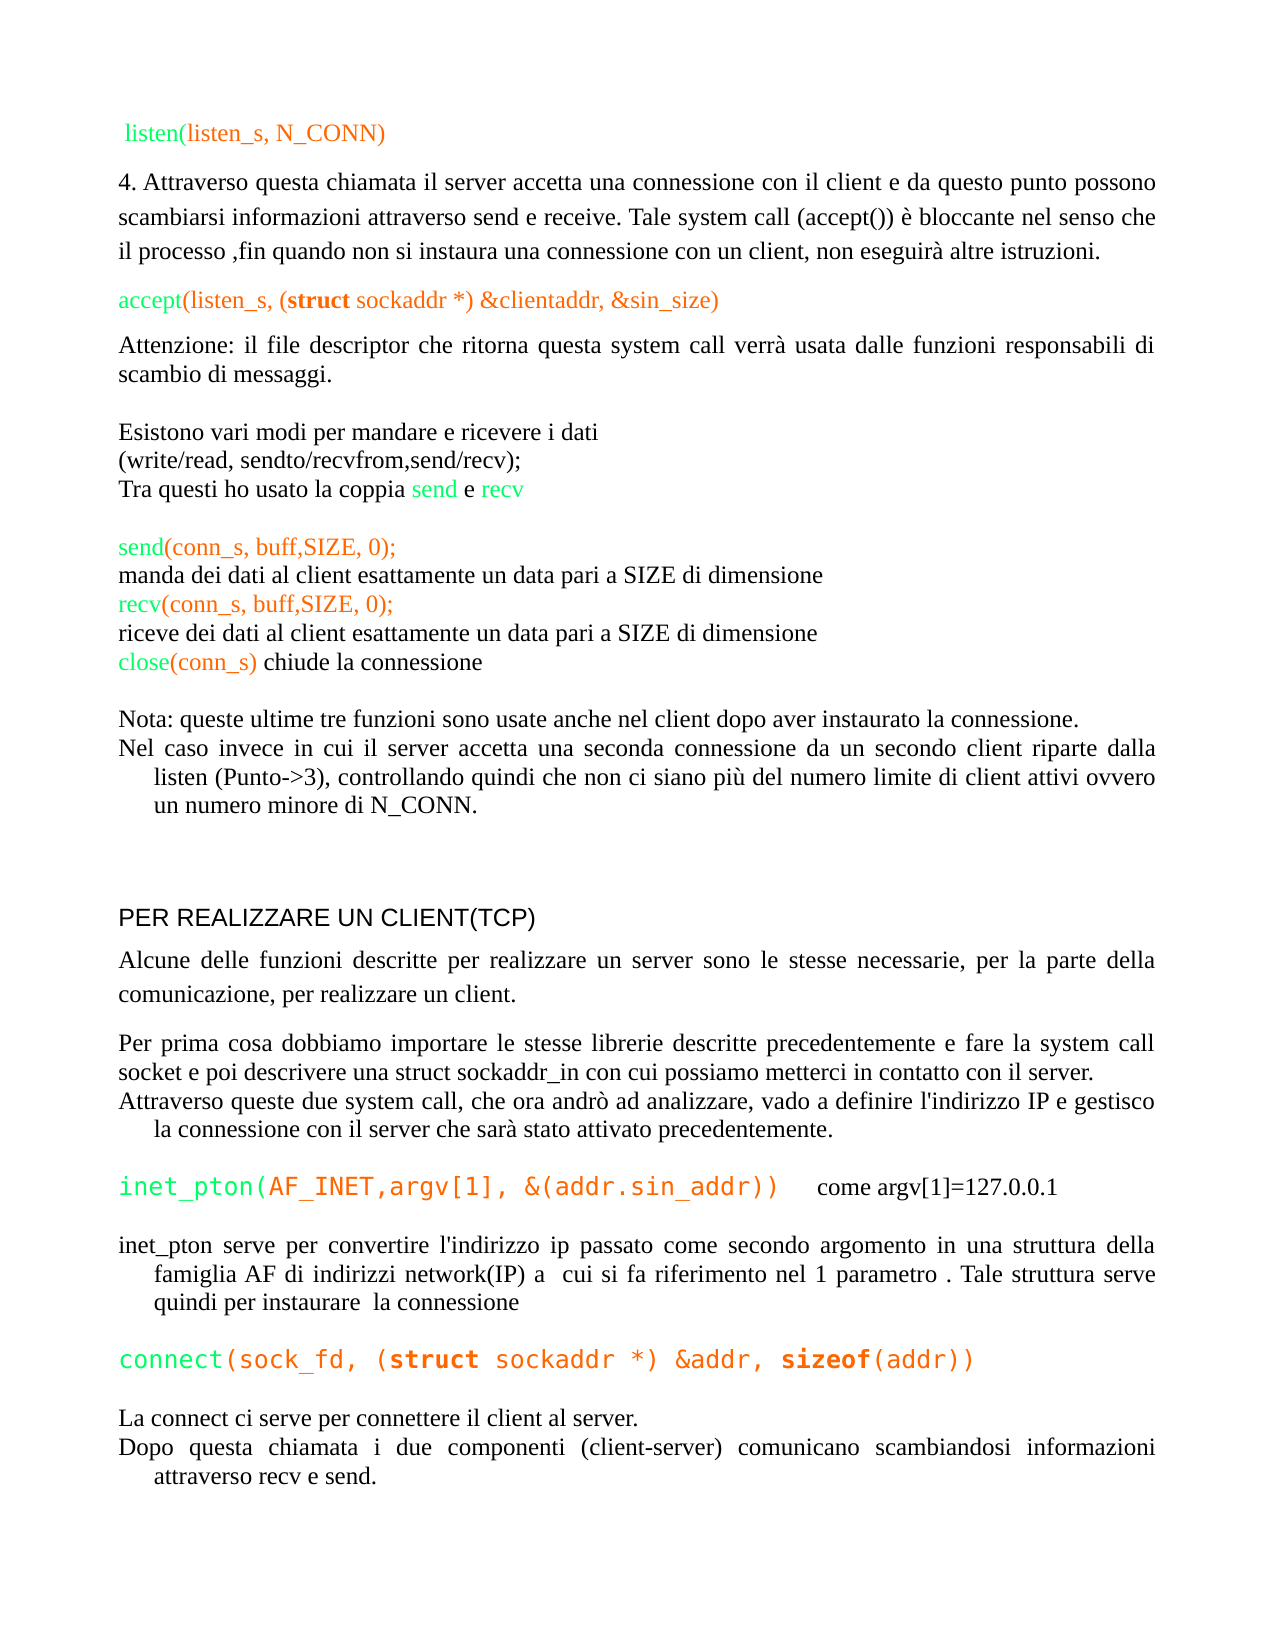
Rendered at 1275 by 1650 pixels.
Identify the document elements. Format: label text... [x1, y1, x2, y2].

text Esistono vari modi per mandare e ricevere i dati [118, 417, 1157, 446]
text 4. Attraverso questa chiamata il server accetta una connessione con il client e da questo punto possono scambiarsi informazioni attraverso send e receive. Tale system call (accept()) è bloccante nel senso che il processo ,fin quando non si instaura una connessione con un client, non eseguirà altre istruzioni. [118, 167, 1157, 265]
list accept(listen_s, (struct sockaddr *) &clientaddr, &sin_size) [118, 285, 1157, 314]
text inet_pton(AF_INET,argv[1], &(addr.sin_addr)) come argv[1]=127.0.0.1 [118, 1172, 1157, 1201]
text riceve dei dati al client esattamente un data pari a SIZE di dimensione [118, 618, 1157, 647]
text Nel caso invece in cui il server accetta una seconda connessione da un secondo client riparte dalla listen (Punto->3), controllando quindi che non ci siano più del numero limite di client attivi ovvero un numero minore di N_CONN. [118, 733, 1157, 819]
subtitle PER REALIZZARE UN CLIENT(TCP) [118, 903, 1157, 932]
text listen(listen_s, N_CONN) [118, 118, 1157, 147]
text Per prima cosa dobbiamo importare le stesse librerie descritte precedentemente e fare la system call socket e poi descrivere una struct sockaddr_in con cui possiamo metterci in contatto con il server. [118, 1028, 1157, 1086]
text inet_pton serve per convertire l'indirizzo ip passato come secondo argomento in una struttura della famiglia AF di indirizzi network(IP) a cui si fa riferimento nel 1 parametro . Tale struttura serve quindi per instaurare la connessione [118, 1230, 1157, 1316]
text manda dei dati al client esattamente un data pari a SIZE di dimensione [118, 561, 1157, 589]
text Attraverso queste due system call, che ora andrò ad analizzare, vado a definire l'indirizzo IP e gestisco la connessione con il server che sarà stato attivato precedentemente. [118, 1086, 1157, 1143]
text Nota: queste ultime tre funzioni sono usate anche nel client dopo aver instaurato la connessione. [118, 704, 1157, 733]
text Dopo questa chiamata i due componenti (client-server) comunicano scambiandosi informazioni attraverso recv e send. [118, 1432, 1157, 1489]
text send(conn_s, buff,SIZE, 0); [118, 532, 1157, 561]
text Alcune delle funzioni descritte per realizzare un server sono le stesse necessarie, per la parte della comunicazione, per realizzare un client. [118, 945, 1157, 1008]
list Attenzione: il file descriptor che ritorna questa system call verrà usata dalle funzioni responsabili di scambio di messaggi. [118, 331, 1157, 388]
text recv(conn_s, buff,SIZE, 0); [118, 589, 1157, 618]
text connect(sock_fd, (struct sockaddr *) &addr, sizeof(addr)) [118, 1345, 1157, 1374]
text Tra questi ho usato la coppia send e recv [118, 474, 1157, 503]
text close(conn_s) chiude la connessione [118, 647, 1157, 676]
text La connect ci serve per connettere il client al server. [118, 1403, 1157, 1432]
text (write/read, sendto/recvfrom,send/recv); [118, 446, 1157, 474]
